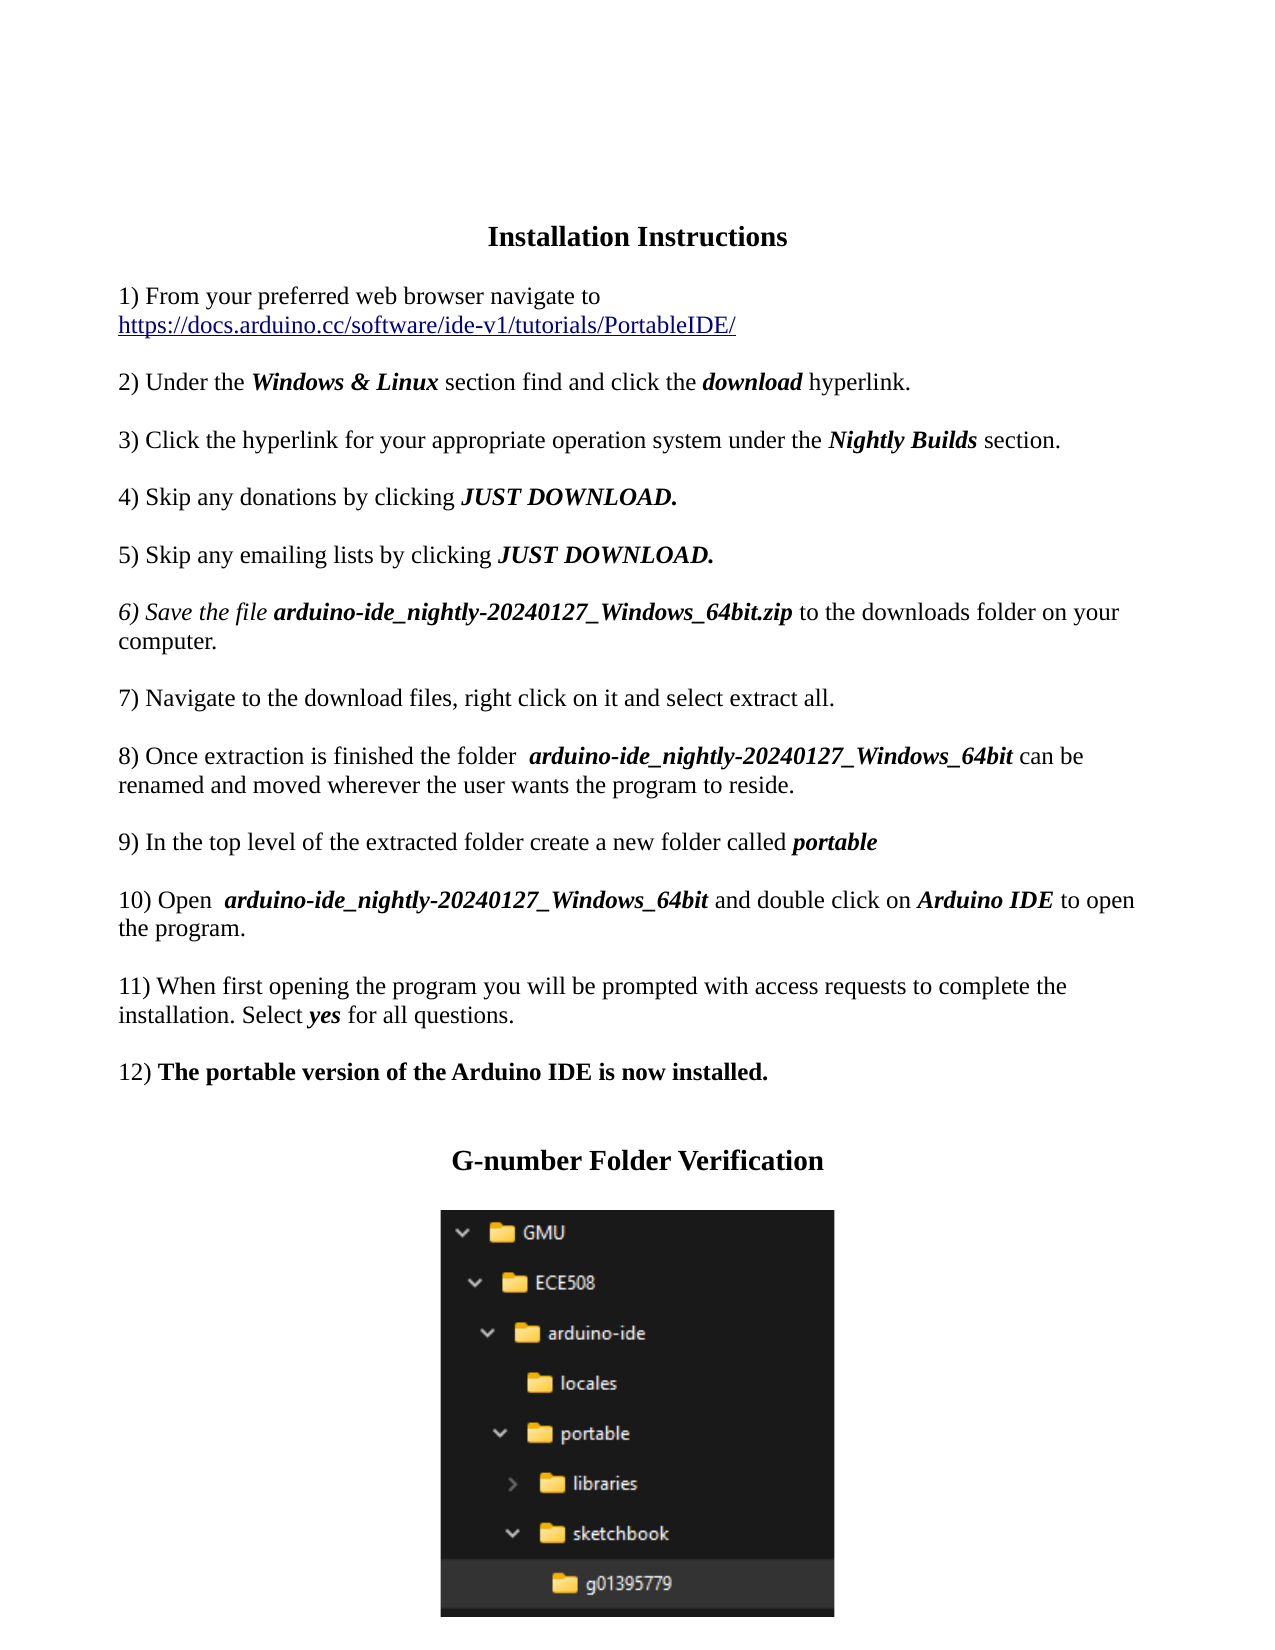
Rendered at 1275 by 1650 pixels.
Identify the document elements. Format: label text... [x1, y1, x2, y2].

picture [440, 1210, 835, 1617]
text 2) Under the Windows & Linux section find and click the download hyperlink. [118, 367, 1157, 396]
text 4) Skip any donations by clicking JUST DOWNLOAD. [118, 482, 1157, 511]
text 10) Open arduino-ide_nightly-20240127_Windows_64bit and double click on Arduino IDE to open the program. [118, 885, 1157, 942]
text 12) The portable version of the Arduino IDE is now installed. [118, 1057, 1157, 1086]
text 9) In the top level of the extracted folder create a new folder called portable [118, 827, 1157, 856]
text 8) Once extraction is finished the folder arduino-ide_nightly-20240127_Windows_64bit can be renamed and moved wherever the user wants the program to reside. [118, 741, 1157, 798]
text 3) Click the hyperlink for your appropriate operation system under the Nightly Builds section. [118, 425, 1157, 453]
text G-number Folder Verification [118, 1143, 1157, 1177]
text 7) Navigate to the download files, right click on it and select extract all. [118, 683, 1157, 712]
text 5) Skip any emailing lists by clicking JUST DOWNLOAD. [118, 540, 1157, 568]
text Installation Instructions [118, 219, 1157, 252]
text 1) From your preferred web browser navigate to https://docs.arduino.cc/software/ide-v1/tutorials/PortableIDE/ [118, 281, 1157, 338]
text 6) Save the file arduino-ide_nightly-20240127_Windows_64bit.zip to the downloads folder on your computer. [118, 597, 1157, 655]
text 11) When first opening the program you will be prompted with access requests to complete the installation. Select yes for all questions. [118, 971, 1157, 1028]
